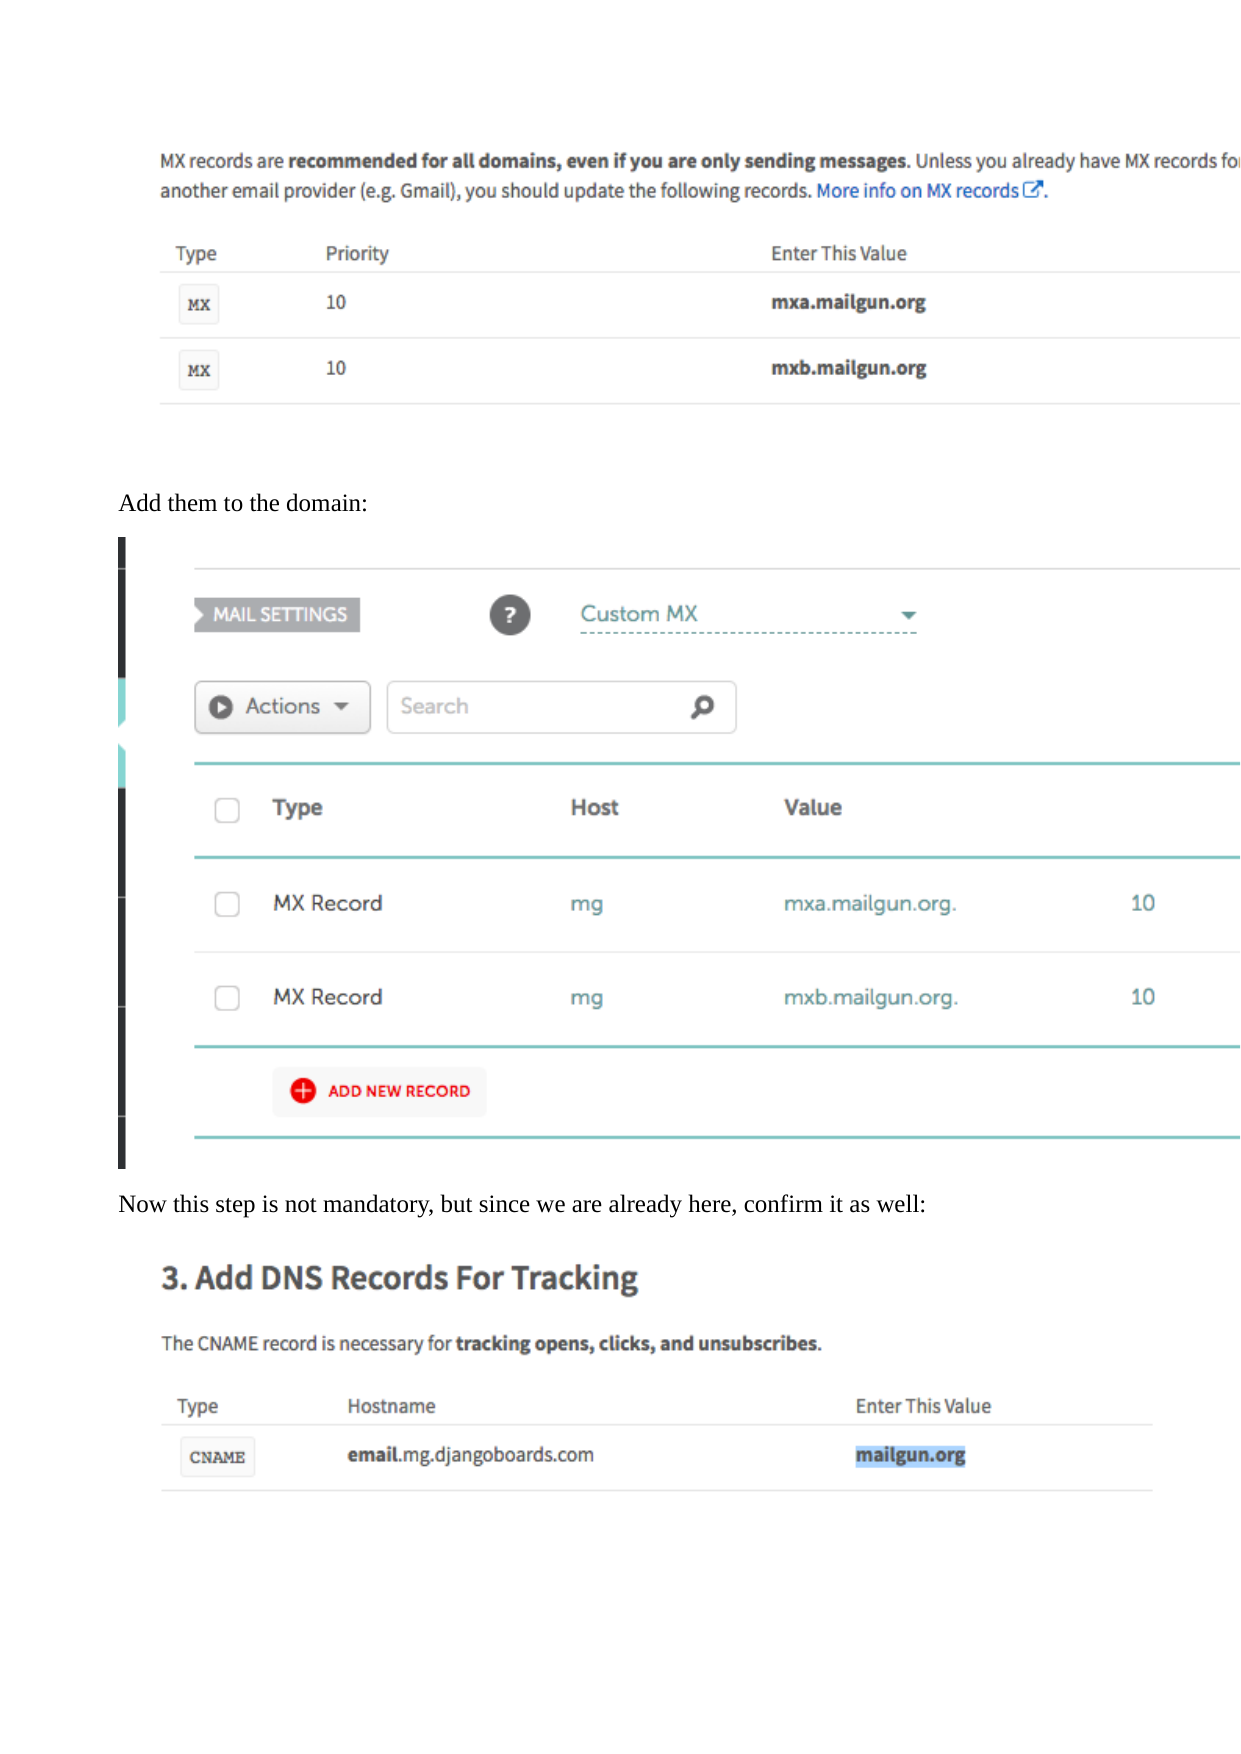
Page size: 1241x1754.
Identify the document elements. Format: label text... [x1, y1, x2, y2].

picture [118, 1238, 1153, 1551]
picture [118, 118, 1241, 469]
text Add them to the domain: [118, 488, 1122, 517]
picture [118, 537, 1241, 1169]
text Now this step is not mandatory, but since we are already here, confirm it as well: [118, 1189, 1122, 1218]
